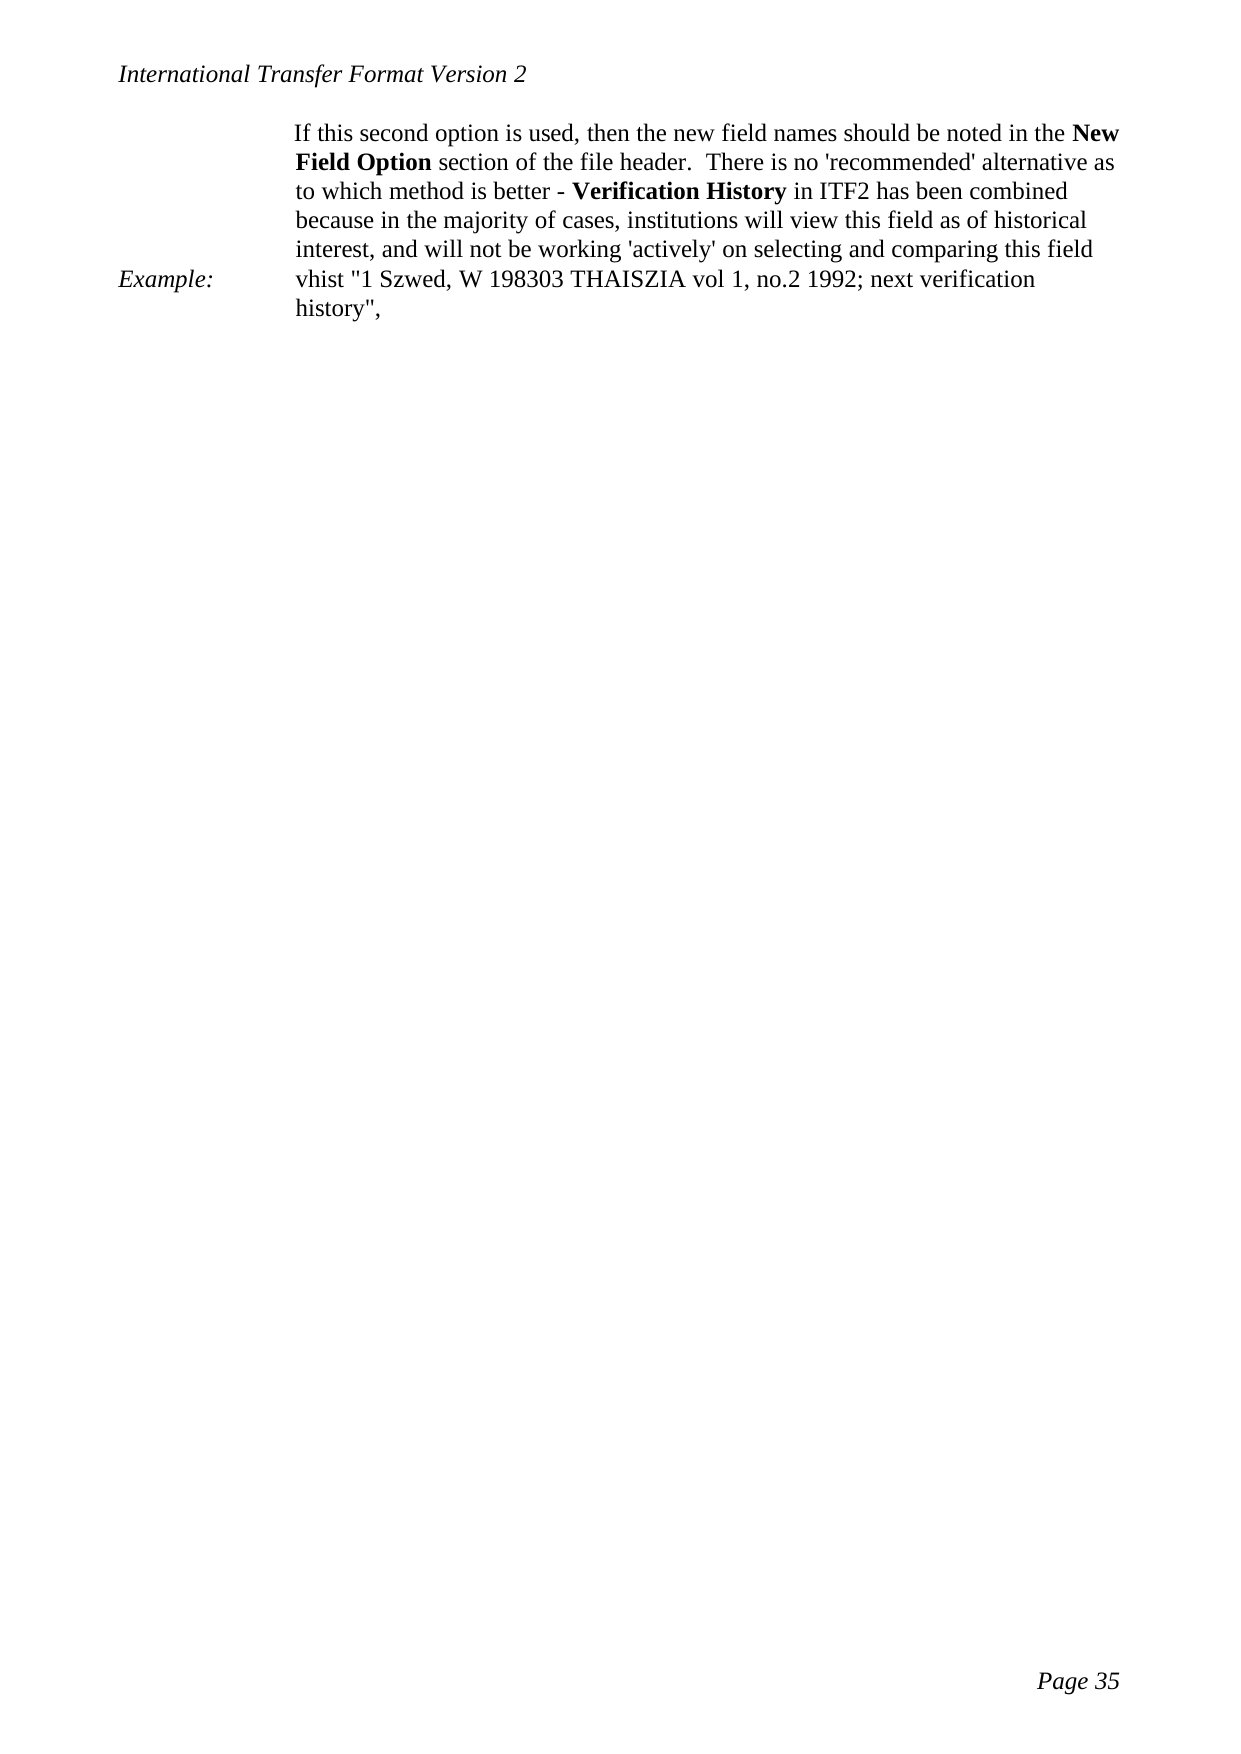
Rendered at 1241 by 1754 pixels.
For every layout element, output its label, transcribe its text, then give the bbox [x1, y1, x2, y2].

text Example: vhist "1 Szwed, W 198303 THAISZIA vol 1, no.2 1992; next verification history", [118, 263, 1122, 322]
text If this second option is used, then the new field names should be noted in the New Field Option section of the file header. There is no 'recommended' alternative as to which method is better - Verification History in ITF2 has been combined because in the majority of cases, institutions will view this field as of historical interest, and will not be working 'actively' on selecting and comparing this field [293, 118, 1122, 263]
